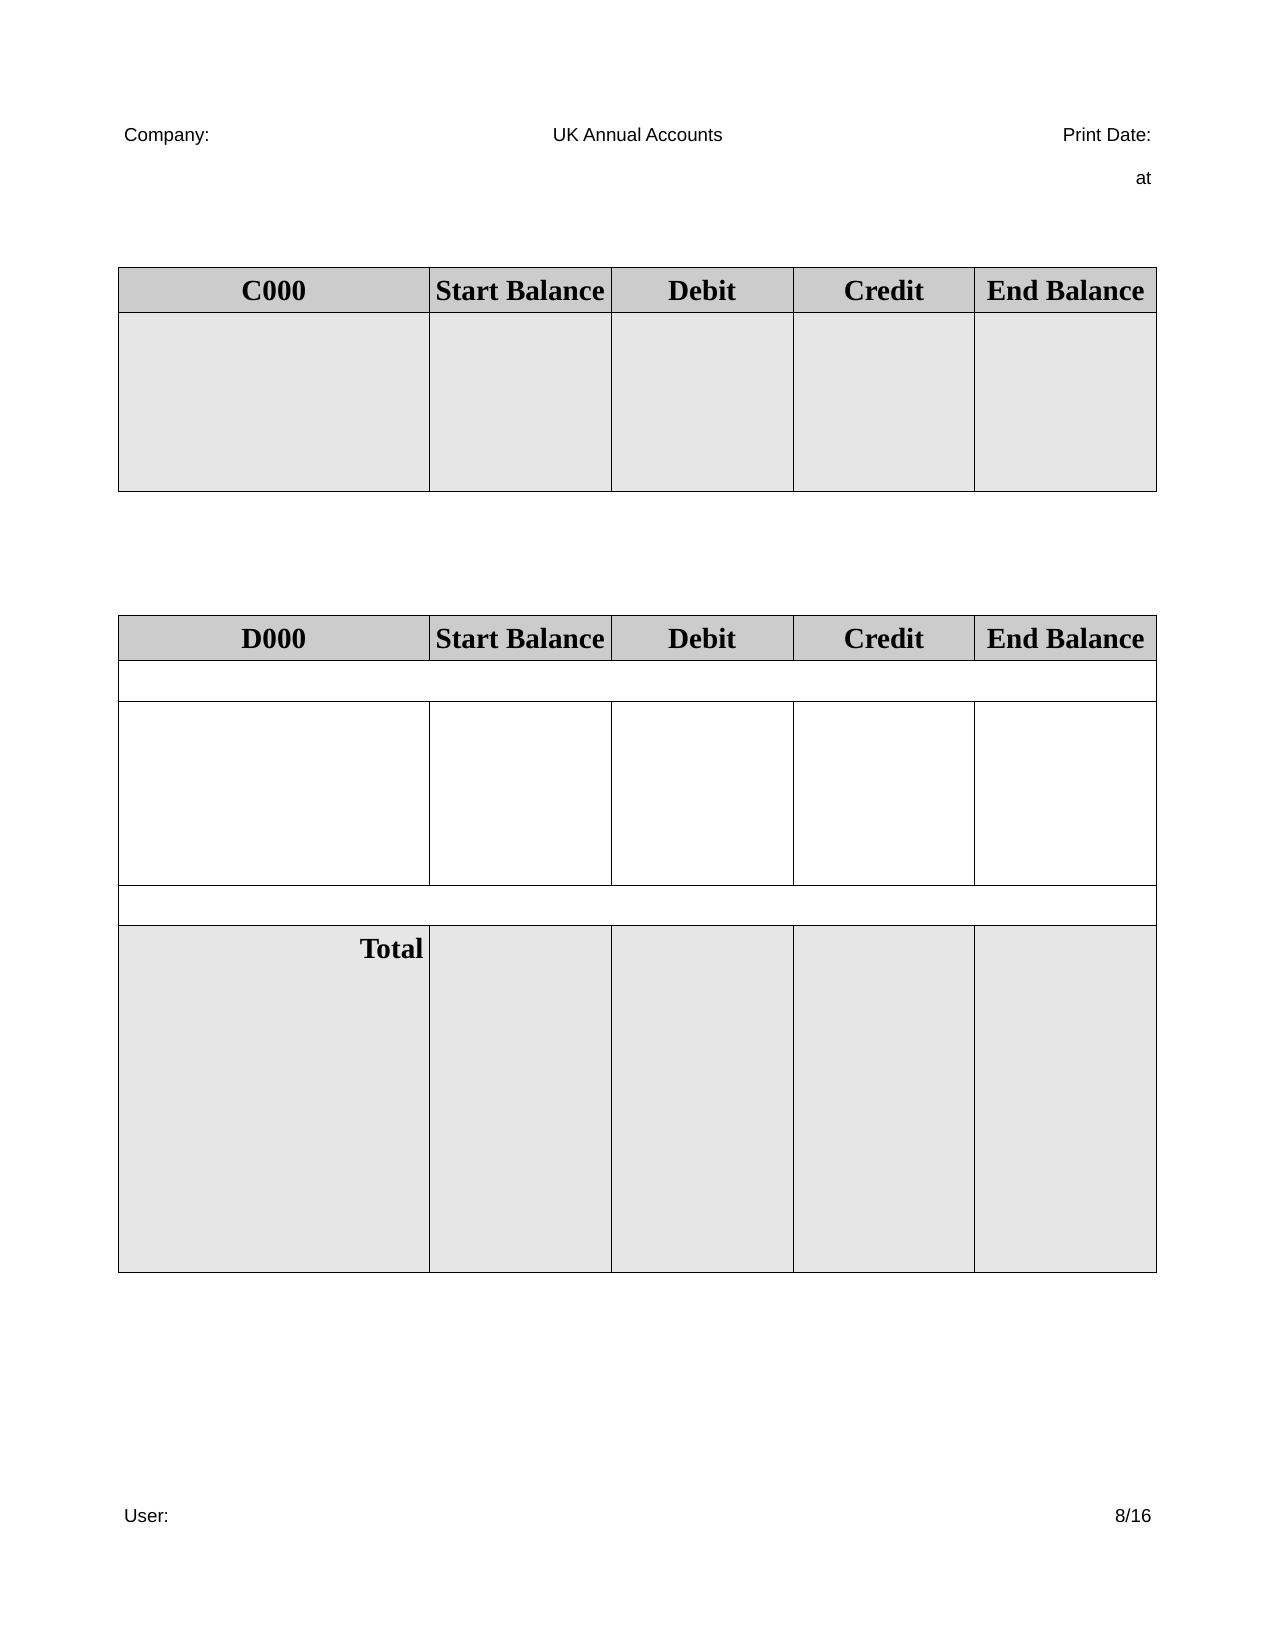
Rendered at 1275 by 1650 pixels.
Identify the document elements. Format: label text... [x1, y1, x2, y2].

table_cell <format_currency(sum(D000_accounts, 'credit'), user.language, company.currency)> [794, 926, 974, 1272]
table_header Start Balance [430, 268, 611, 312]
table_header D000 [119, 616, 429, 660]
table_header End Balance [975, 268, 1156, 312]
table_header Credit [794, 268, 974, 312]
table_cell <format_currency(account['debit'], user.language, company.currency)> [612, 702, 793, 884]
table_cell <format_currency(sum(D000_accounts, 'start_balance'), user.language, company.currency)> [430, 926, 611, 1272]
table_header Debit [612, 268, 793, 312]
table_cell <format_currency(sum(D000_accounts, 'debit'), user.language, company.currency)> [612, 926, 793, 1272]
table_header End Balance [975, 616, 1156, 660]
table_cell <format_currency(sum(D000_accounts, 'end_balance'), user.language, company.currency)> [975, 926, 1156, 1272]
table_cell <format_currency(sum(C000_accounts, 'start_balance'), user.language, company.currency)> [430, 313, 611, 491]
text <D000_name> [118, 574, 1157, 603]
table_cell <format_currency(sum(C000_accounts, 'credit'), user.language, company.currency)> [794, 313, 974, 491]
table_cell </for> [119, 886, 1156, 925]
table_header Credit [794, 616, 974, 660]
table_cell <format_currency(sum(C000_accounts, 'end_balance'), user.language, company.currency)> [975, 313, 1156, 491]
table_cell <account['code'] and account['code'] + ' ' or ''><account['name']> [119, 702, 429, 884]
table_cell [119, 313, 429, 491]
table_cell <for each="account in D000_accounts"> [119, 661, 1156, 701]
table_cell <format_currency(account['credit'], user.language, company.currency)> [794, 702, 974, 884]
text <E000_name> [118, 1354, 1157, 1383]
table_cell <format_currency(account['end_balance'], user.language, company.currency)> [975, 702, 1156, 884]
table_header Debit [612, 616, 793, 660]
table_cell Total [119, 926, 429, 1272]
table_header Start Balance [430, 616, 611, 660]
table_cell <format_currency(account['start_balance'], user.language, company.currency)> [430, 702, 611, 884]
table_header C000 [119, 268, 429, 312]
table_cell <format_currency(sum(C000_accounts, 'debit'), user.language, company.currency)> [612, 313, 793, 491]
